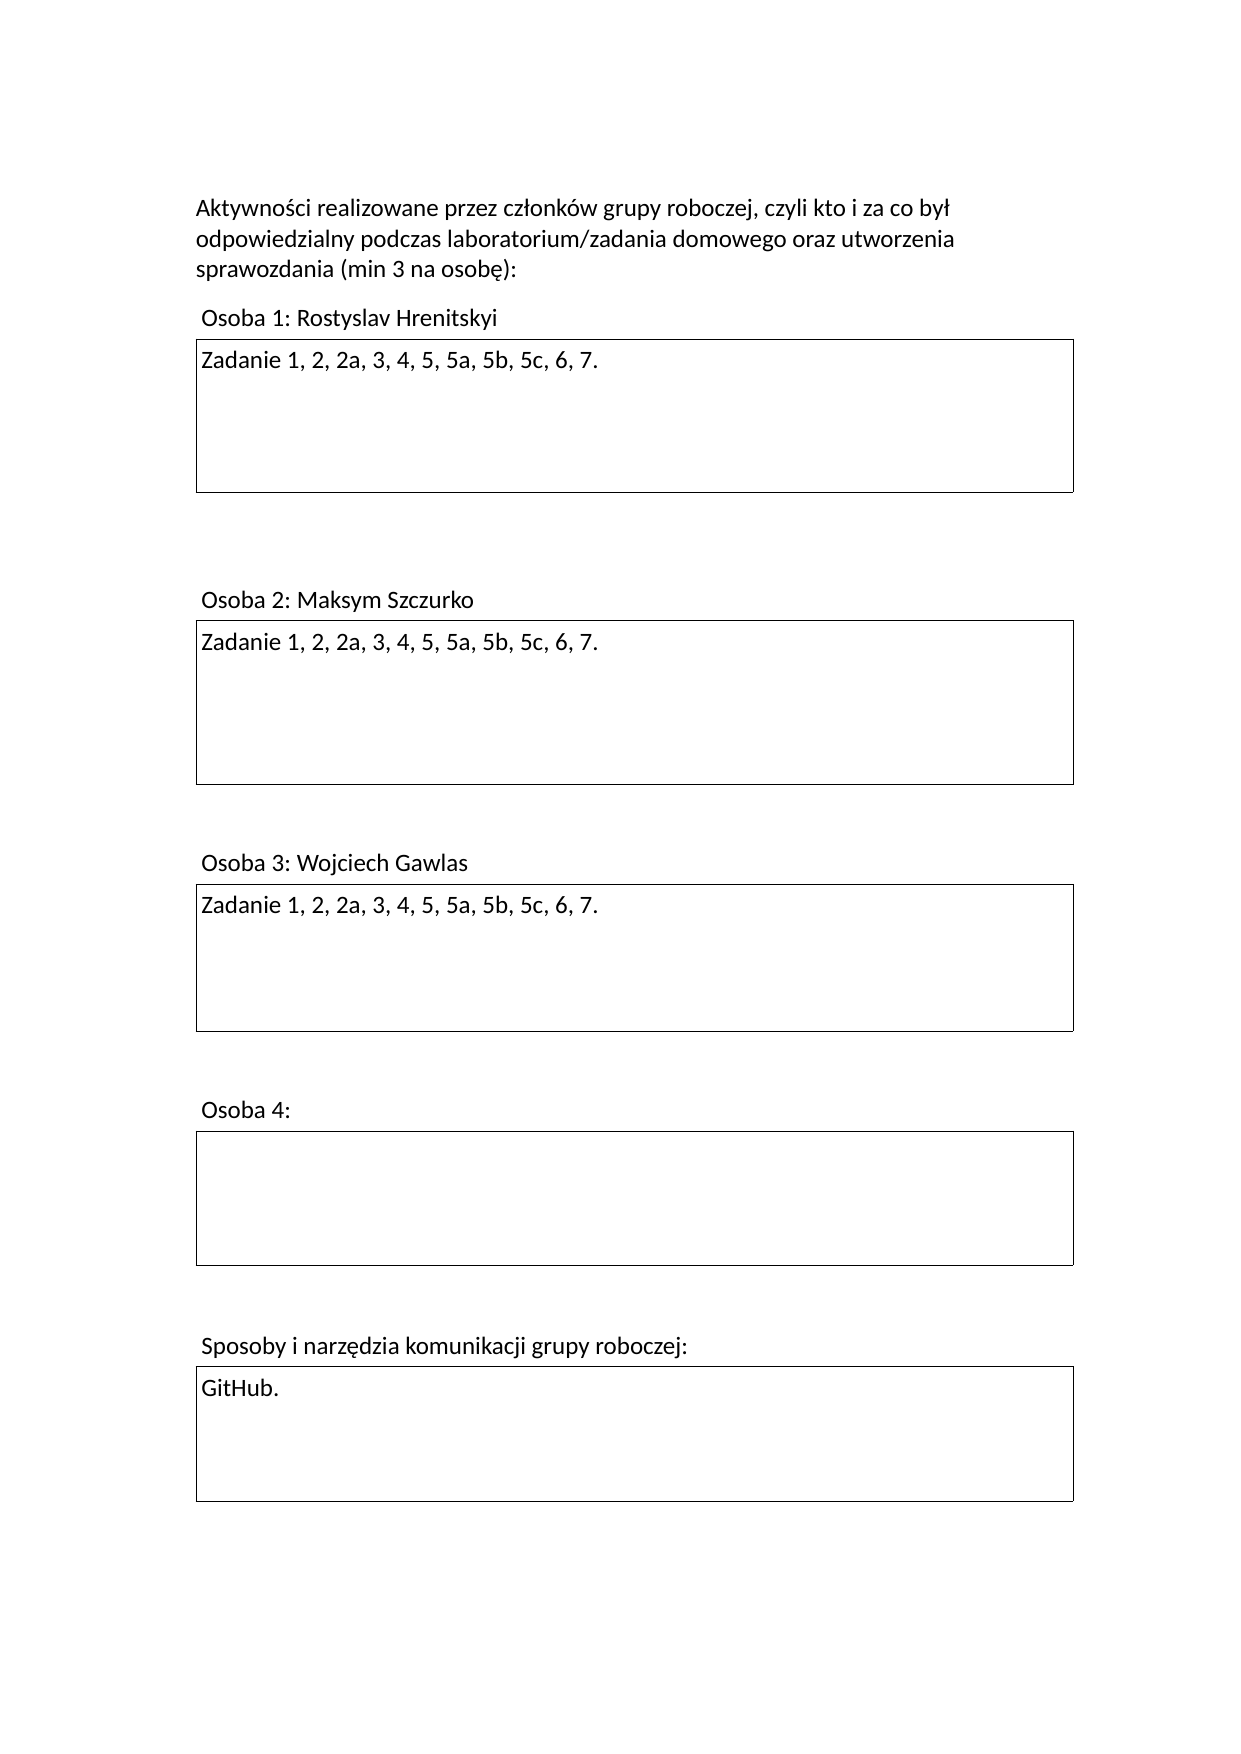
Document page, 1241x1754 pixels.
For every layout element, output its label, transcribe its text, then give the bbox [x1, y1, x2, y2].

table_header Sposoby i narzędzia komunikacji grupy roboczej: [196, 1325, 1073, 1366]
text Aktywności realizowane przez członków grupy roboczej, czyli kto i za co był odpowiedzialny podczas laboratorium/zadania domowego oraz utworzenia sprawozdania (min 3 na osobę): [196, 192, 1073, 284]
table_header Osoba 4: [196, 1089, 1073, 1131]
table_header Osoba 1: Rostyslav Hrenitskyi [196, 297, 1073, 338]
table_cell [197, 1132, 1073, 1265]
table_header Osoba 3: Wojciech Gawlas [196, 842, 1073, 884]
table_cell Zadanie 1, 2, 2a, 3, 4, 5, 5a, 5b, 5c, 6, 7. [197, 621, 1073, 784]
table_header Osoba 2: Maksym Szczurko [196, 578, 1073, 620]
table_cell Zadanie 1, 2, 2a, 3, 4, 5, 5a, 5b, 5c, 6, 7. [197, 885, 1073, 1031]
table_cell GitHub. [197, 1367, 1073, 1501]
table_cell Zadanie 1, 2, 2a, 3, 4, 5, 5a, 5b, 5c, 6, 7. [197, 340, 1073, 492]
